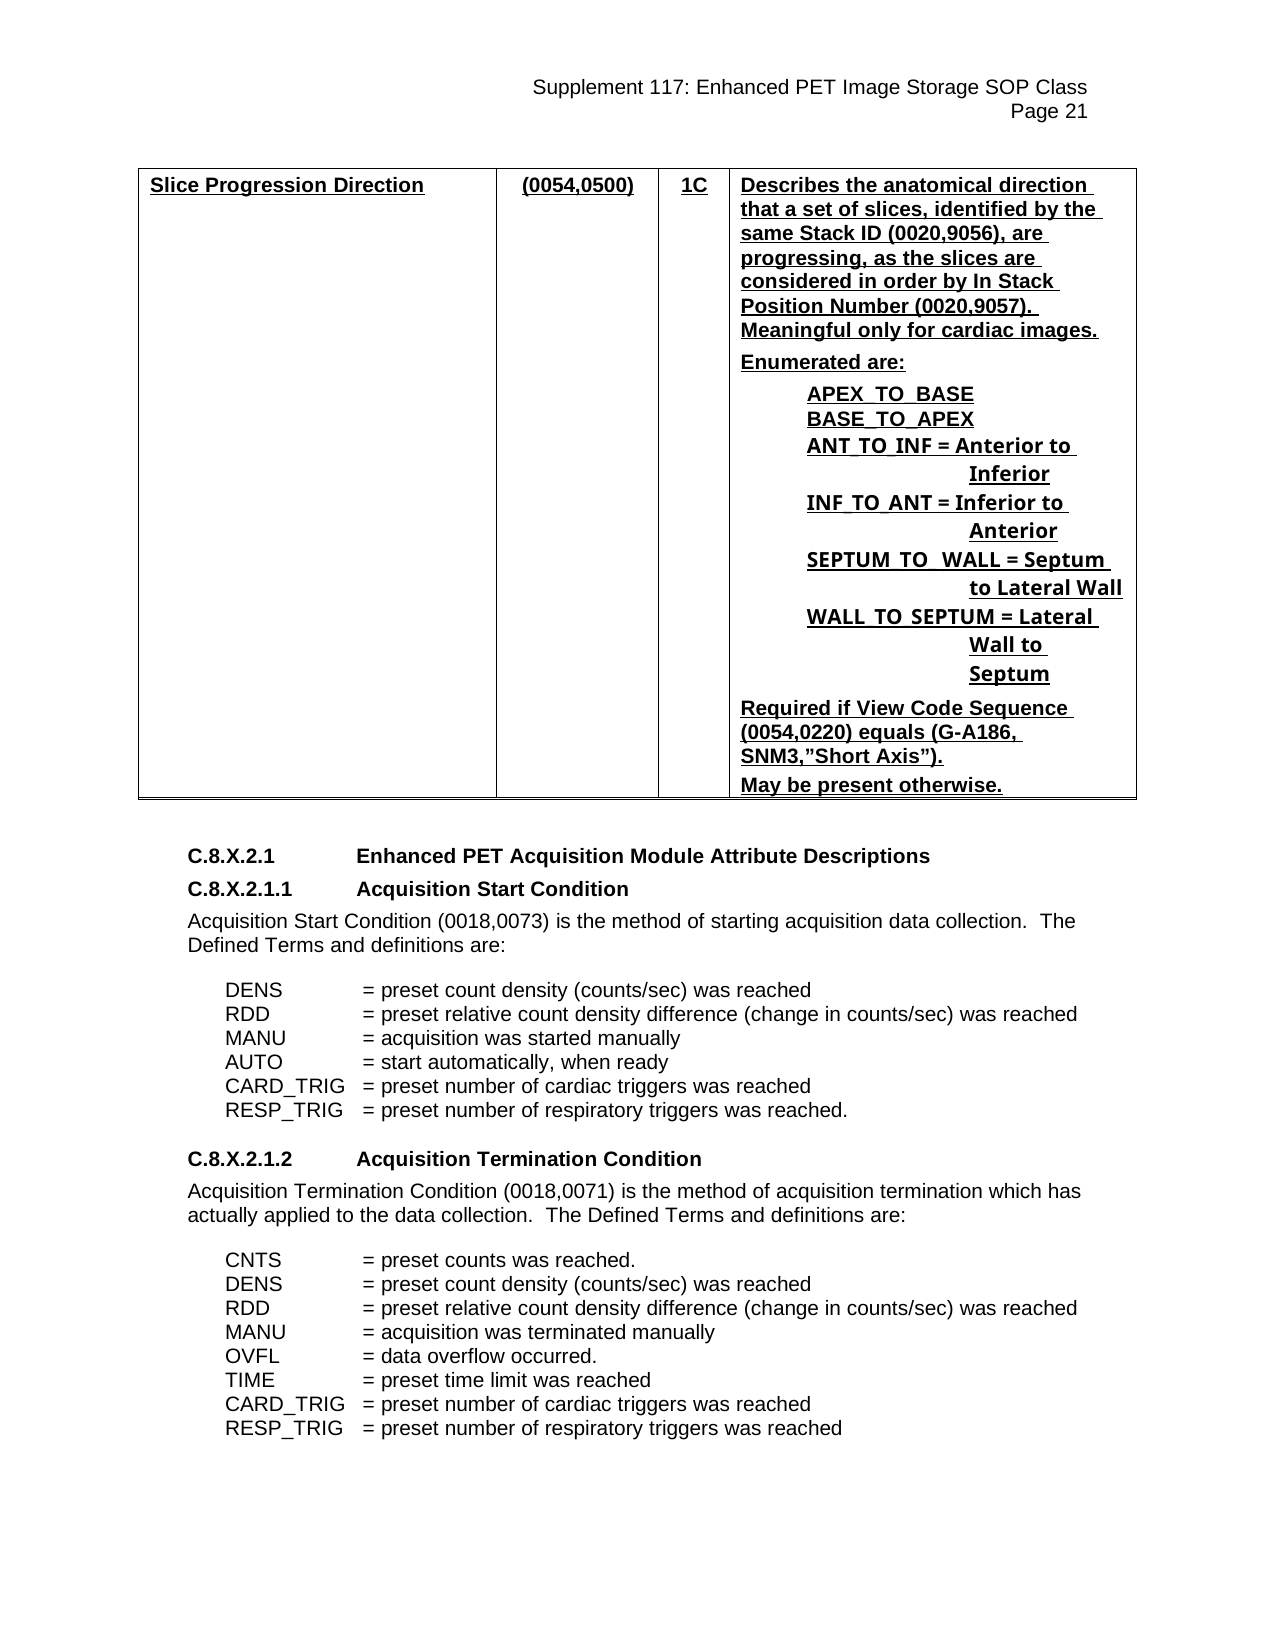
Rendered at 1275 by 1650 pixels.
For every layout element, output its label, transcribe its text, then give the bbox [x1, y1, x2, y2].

text RESP_TRIG = preset number of respiratory triggers was reached. [187, 1098, 1088, 1122]
text CNTS = preset counts was reached. [187, 1248, 1088, 1272]
subtitle C.8.X.2.1.2 Acquisition Termination Condition [187, 1146, 1088, 1171]
text DENS = preset count density (counts/sec) was reached [187, 978, 1088, 1002]
table_cell (0054,0500) [497, 169, 658, 797]
text CARD_TRIG = preset number of cardiac triggers was reached [187, 1074, 1088, 1098]
text Acquisition Termination Condition (0018,0071) is the method of acquisition termination which has actually applied to the data collection. The Defined Terms and definitions are: [187, 1179, 1088, 1227]
text RDD = preset relative count density difference (change in counts/sec) was reached [187, 1002, 1088, 1026]
table_cell Describes the anatomical direction that a set of slices, identified by the same Stack ID (0020,9056), are progressing, as the slices are considered in order by In Stack Position Number (0020,9057). Meaningful only for cardiac images. Enumerated are: APEX_TO_BASE BASE_TO_APEX ANT_TO_INF = Anterior to Inferior INF_TO_ANT = Inferior to Anterior SEPTUM_TO_ WALL = Septum to Lateral Wall WALL_TO_SEPTUM = Lateral Wall to Septum Required if View Code Sequence (0054,0220) equals (G-A186, SNM3,”Short Axis”). May be present otherwise. [730, 169, 1136, 797]
text CARD_TRIG = preset number of cardiac triggers was reached [187, 1392, 1088, 1416]
subtitle C.8.X.2.1.1 Acquisition Start Condition [187, 877, 1088, 901]
text RESP_TRIG = preset number of respiratory triggers was reached [187, 1416, 1088, 1440]
text MANU = acquisition was started manually [187, 1026, 1088, 1050]
table_cell 1C [659, 169, 729, 797]
text RDD = preset relative count density difference (change in counts/sec) was reached [187, 1296, 1088, 1320]
text AUTO = start automatically, when ready [187, 1050, 1088, 1074]
text TIME = preset time limit was reached [187, 1368, 1088, 1392]
table_cell Slice Progression Direction [139, 169, 496, 797]
text OVFL = data overflow occurred. [187, 1344, 1088, 1368]
text Acquisition Start Condition (0018,0073) is the method of starting acquisition data collection. The Defined Terms and definitions are: [187, 909, 1088, 957]
text MANU = acquisition was terminated manually [187, 1320, 1088, 1344]
text DENS = preset count density (counts/sec) was reached [187, 1272, 1088, 1296]
subtitle C.8.X.2.1 Enhanced PET Acquisition Module Attribute Descriptions [187, 844, 1088, 868]
